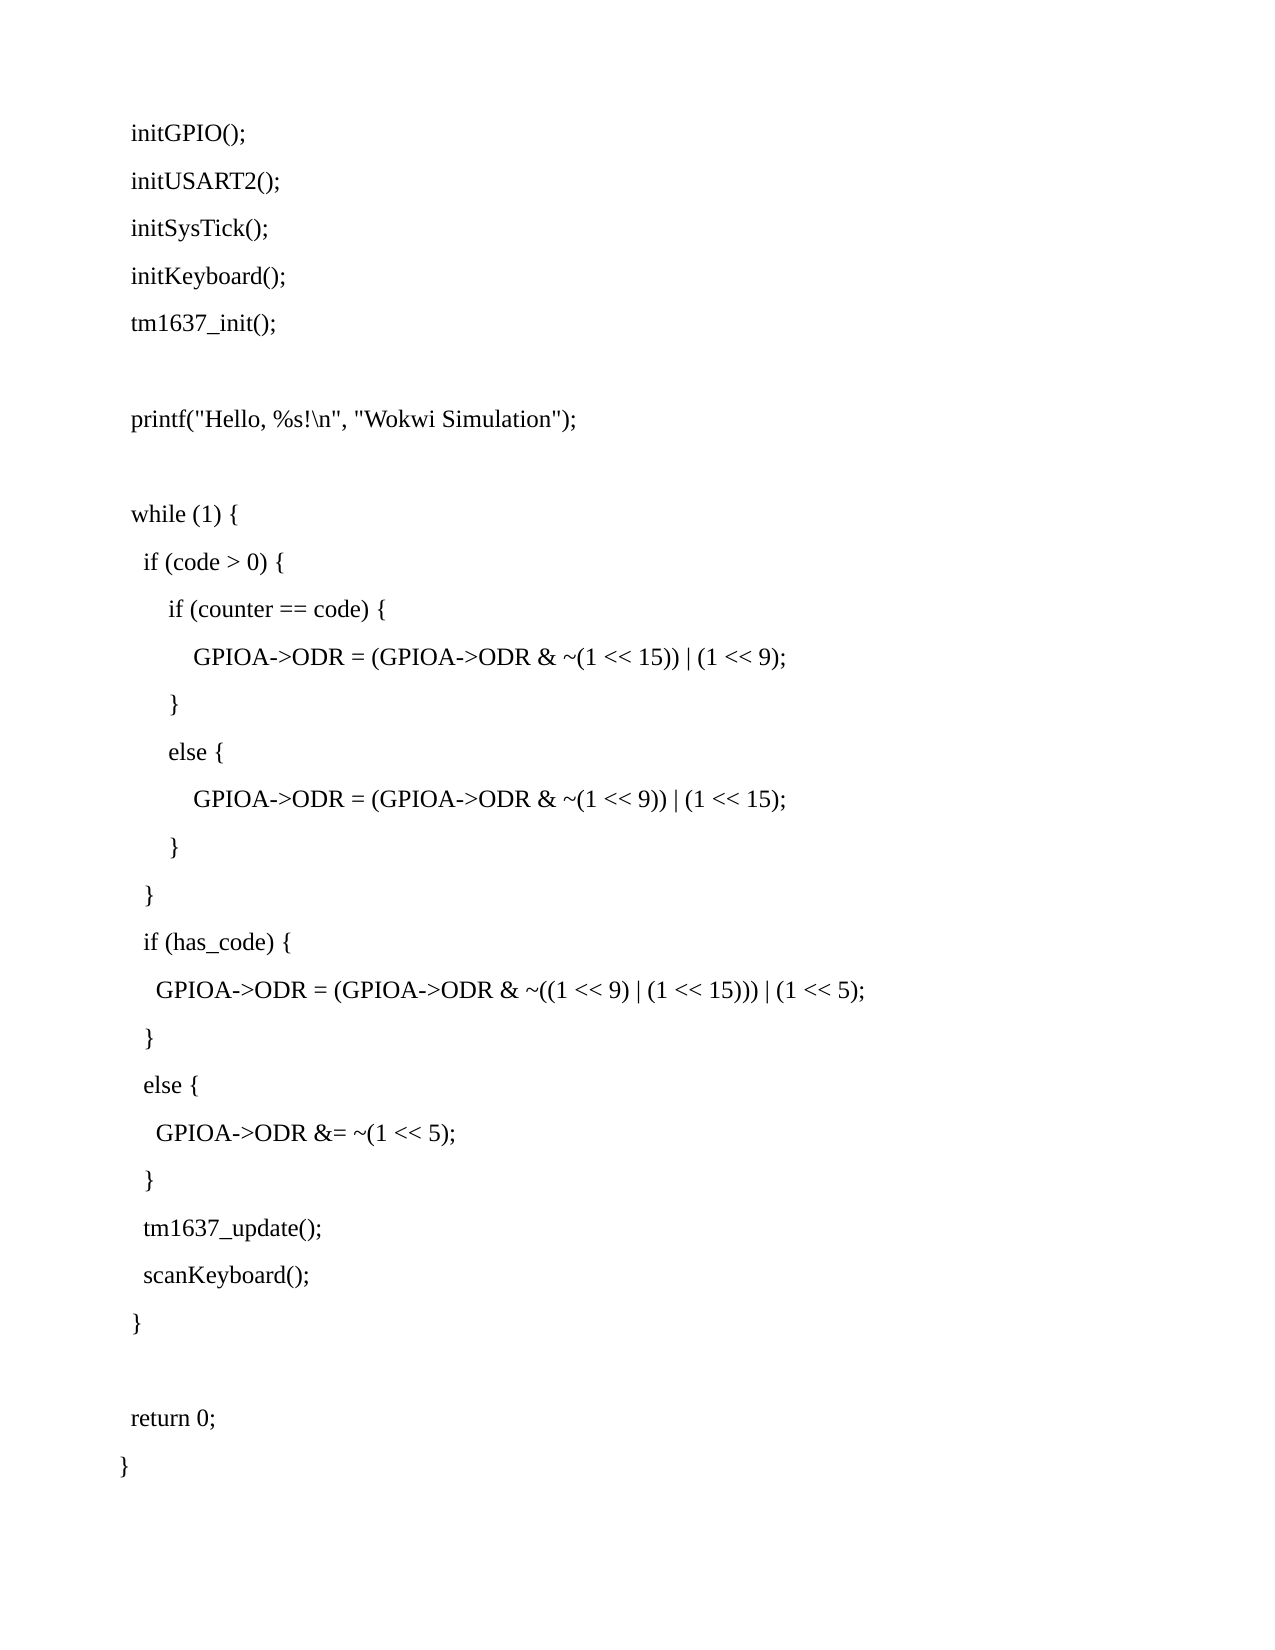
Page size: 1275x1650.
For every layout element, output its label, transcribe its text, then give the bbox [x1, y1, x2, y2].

text tm1637_init(); [118, 308, 1157, 337]
text GPIOA->ODR &= ~(1 << 5); [118, 1118, 1157, 1147]
text else { [118, 737, 1157, 766]
text while (1) { [118, 499, 1157, 528]
text GPIOA->ODR = (GPIOA->ODR & ~(1 << 15)) | (1 << 9); [118, 642, 1157, 671]
text scanKeyboard(); [118, 1261, 1157, 1289]
text if (counter == code) { [118, 594, 1157, 623]
text GPIOA->ODR = (GPIOA->ODR & ~((1 << 9) | (1 << 15))) | (1 << 5); [118, 975, 1157, 1004]
text } [118, 689, 1157, 718]
text } [118, 1023, 1157, 1051]
text } [118, 1451, 1157, 1480]
text if (code > 0) { [118, 547, 1157, 575]
text } [118, 832, 1157, 861]
text printf("Hello, %s!\n", "Wokwi Simulation"); [118, 404, 1157, 432]
text initUSART2(); [118, 166, 1157, 194]
text initSysTick(); [118, 213, 1157, 242]
text } [118, 880, 1157, 908]
text return 0; [118, 1403, 1157, 1432]
text tm1637_update(); [118, 1213, 1157, 1242]
text } [118, 1165, 1157, 1194]
text initGPIO(); [118, 118, 1157, 147]
text initKeyboard(); [118, 261, 1157, 290]
text if (has_code) { [118, 927, 1157, 956]
text } [118, 1308, 1157, 1337]
text GPIOA->ODR = (GPIOA->ODR & ~(1 << 9)) | (1 << 15); [118, 784, 1157, 813]
text else { [118, 1070, 1157, 1099]
